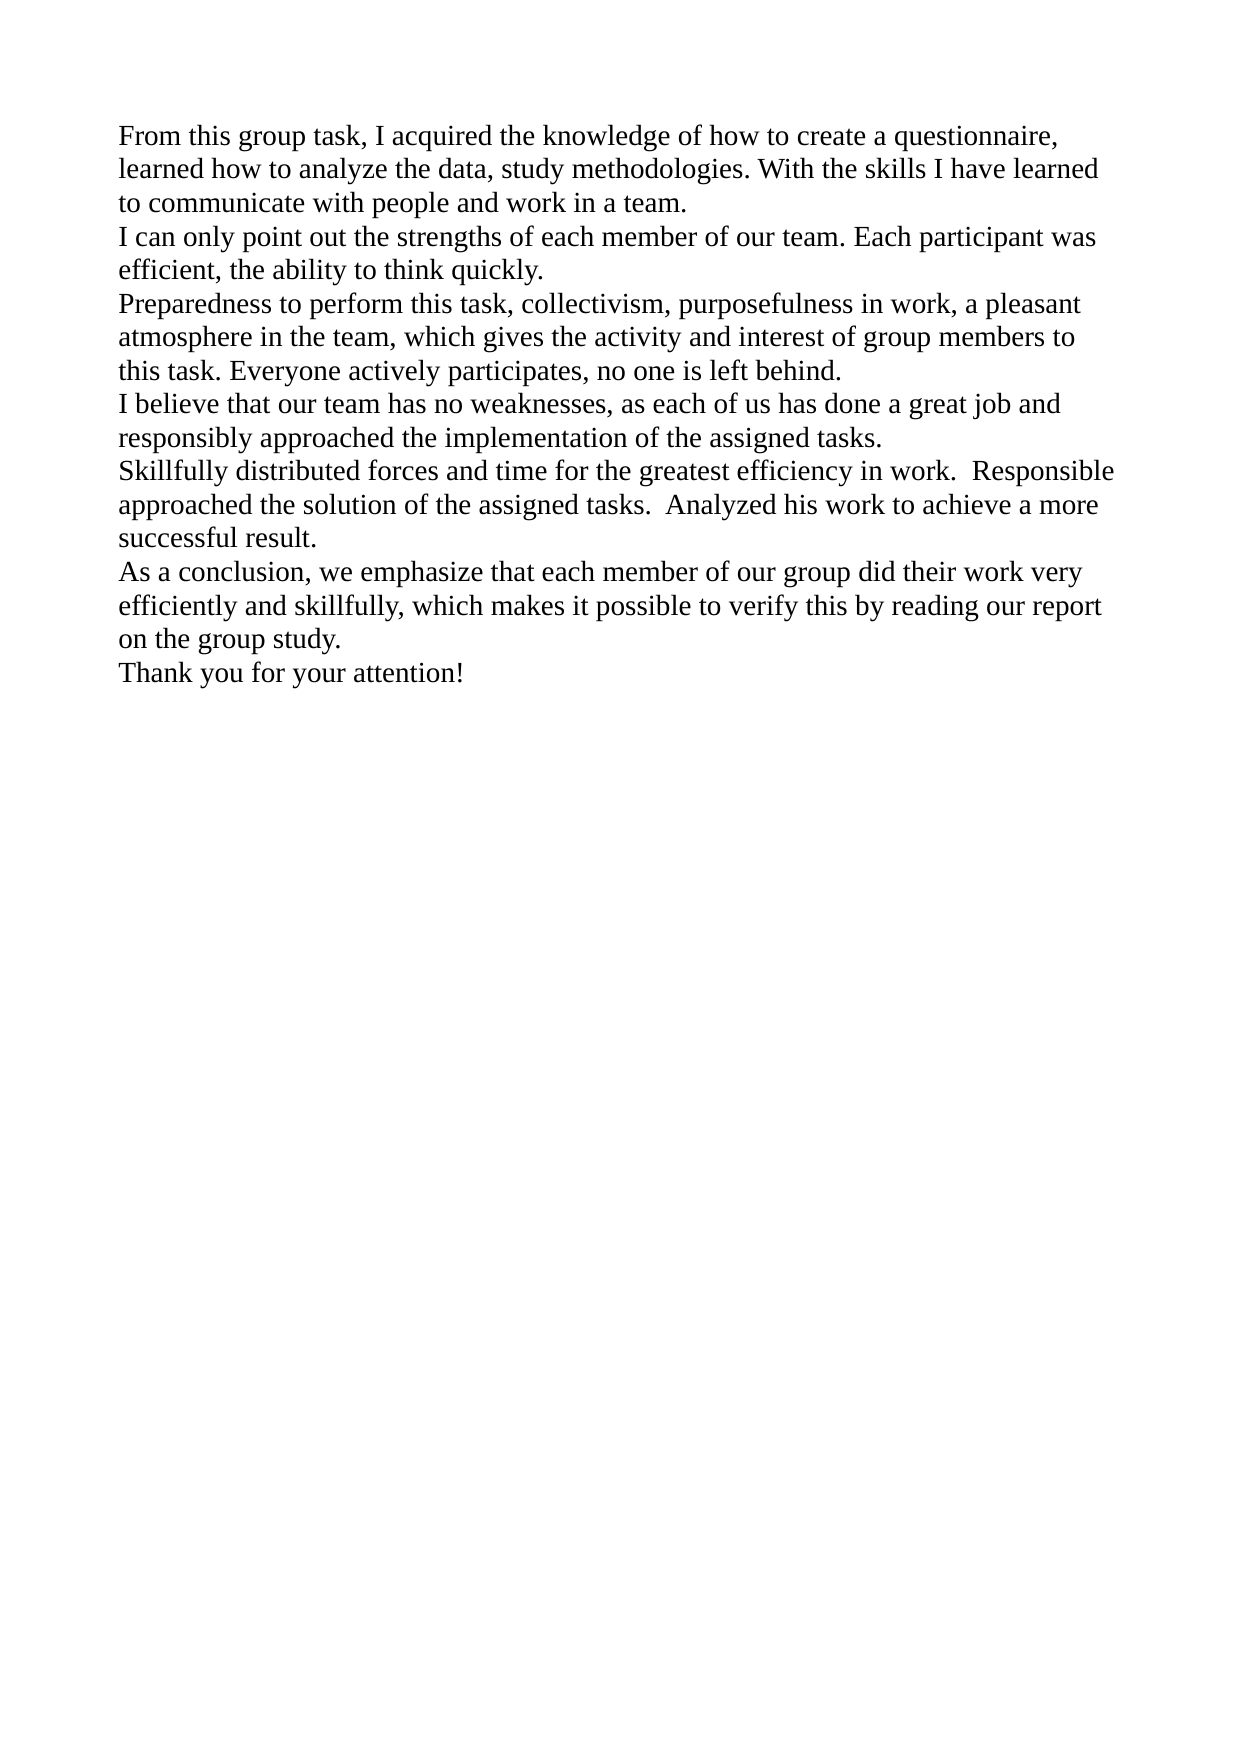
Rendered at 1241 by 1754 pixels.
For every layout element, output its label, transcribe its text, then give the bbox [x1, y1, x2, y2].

text As a conclusion, we emphasize that each member of our group did their work very efficiently and skillfully, which makes it possible to verify this by reading our report on the group study. [118, 554, 1122, 655]
text I believe that our team has no weaknesses, as each of us has done a great job and responsibly approached the implementation of the assigned tasks. [118, 386, 1122, 453]
text Skillfully distributed forces and time for the greatest efficiency in work. Responsible approached the solution of the assigned tasks. Analyzed his work to achieve a more successful result. [118, 453, 1122, 554]
text From this group task, I acquired the knowledge of how to create a questionnaire, learned how to analyze the data, study methodologies. With the skills I have learned to communicate with people and work in a team. [118, 118, 1122, 219]
text Thank you for your attention! [118, 655, 1122, 688]
text I can only point out the strengths of each member of our team. Each participant was efficient, the ability to think quickly. [118, 219, 1122, 286]
text Preparedness to perform this task, collectivism, purposefulness in work, a pleasant atmosphere in the team, which gives the activity and interest of group members to this task. Everyone actively participates, no one is left behind. [118, 286, 1122, 386]
